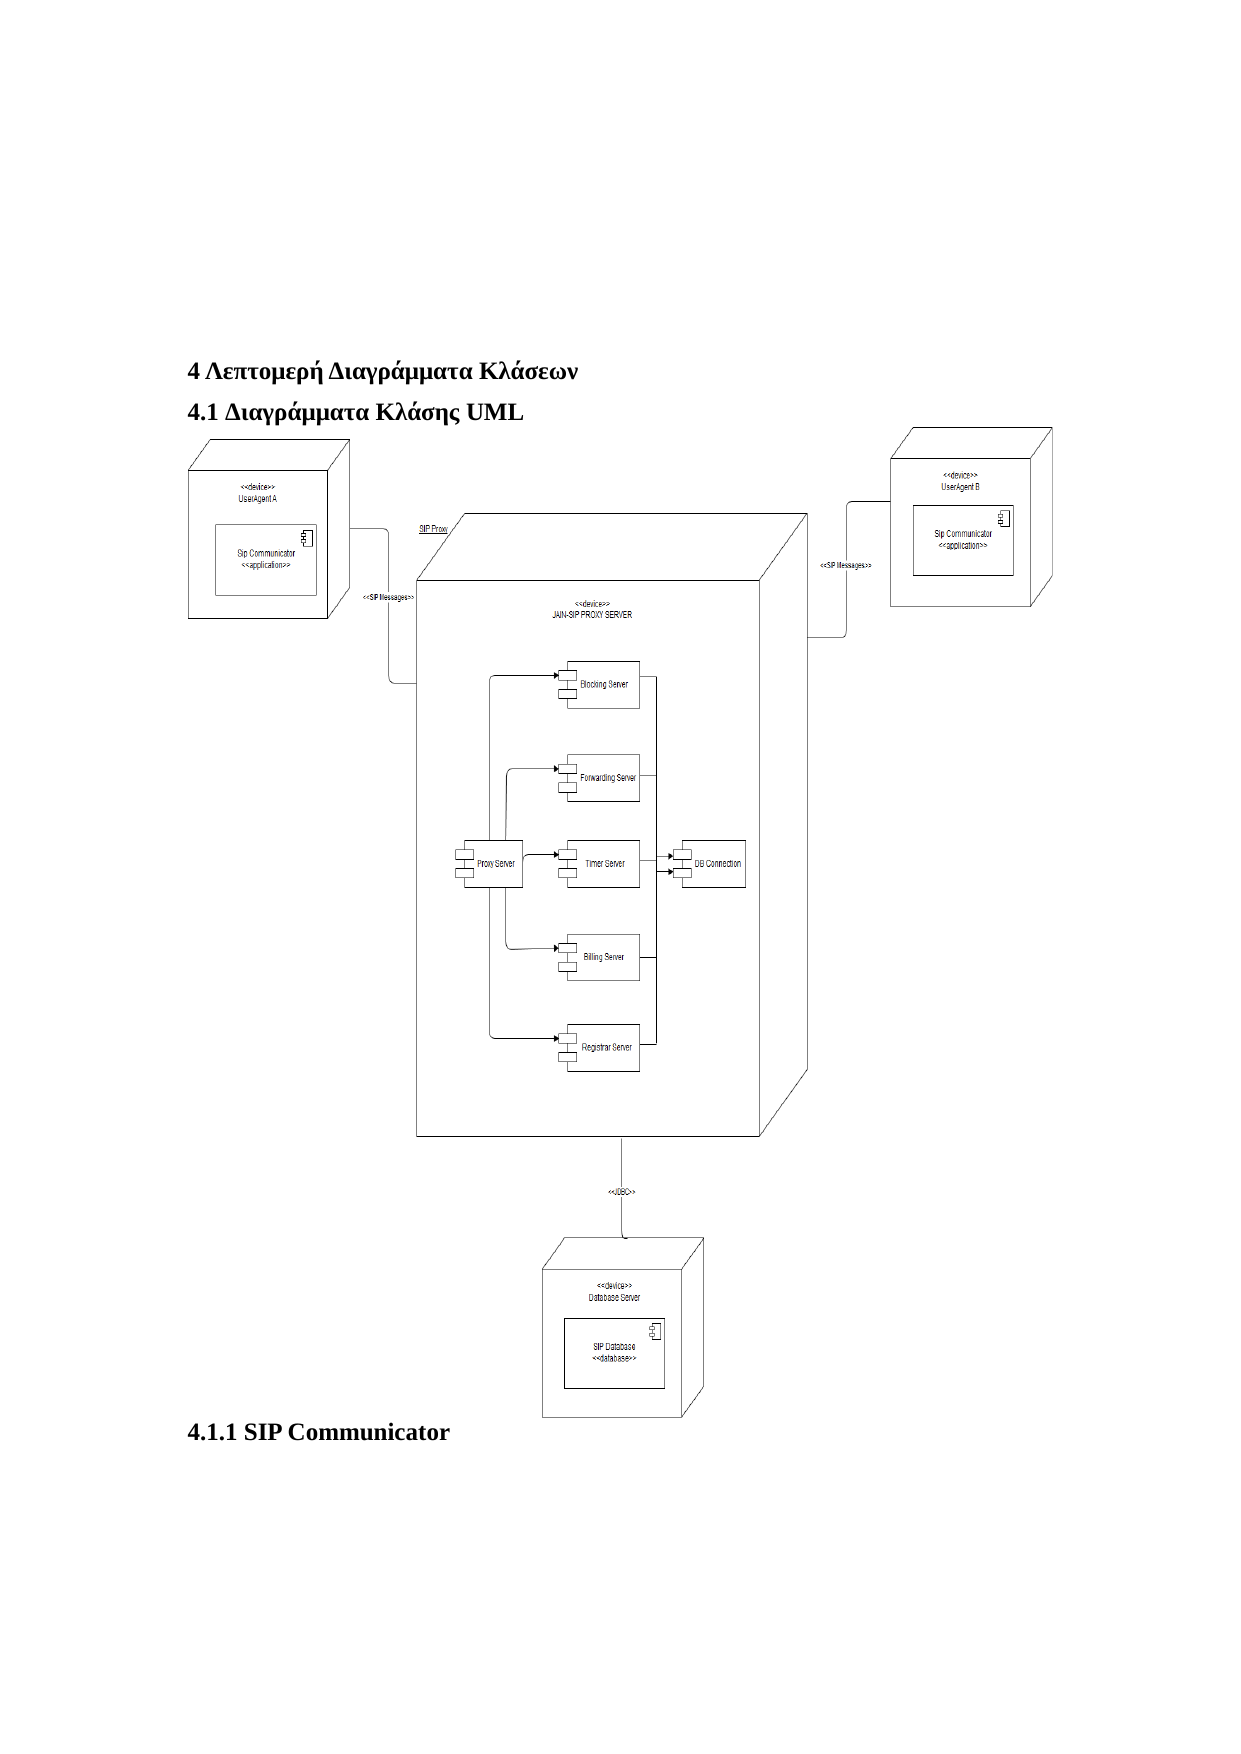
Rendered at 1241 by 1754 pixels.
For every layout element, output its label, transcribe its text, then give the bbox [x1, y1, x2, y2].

text 4.1 Διαγράμματα Κλάσης UML [187, 397, 1053, 426]
text 4 Λεπτομερή Διαγράμματα Κλάσεων [187, 356, 1053, 385]
text 4.1.1 SIP Communicator [187, 1418, 1053, 1446]
